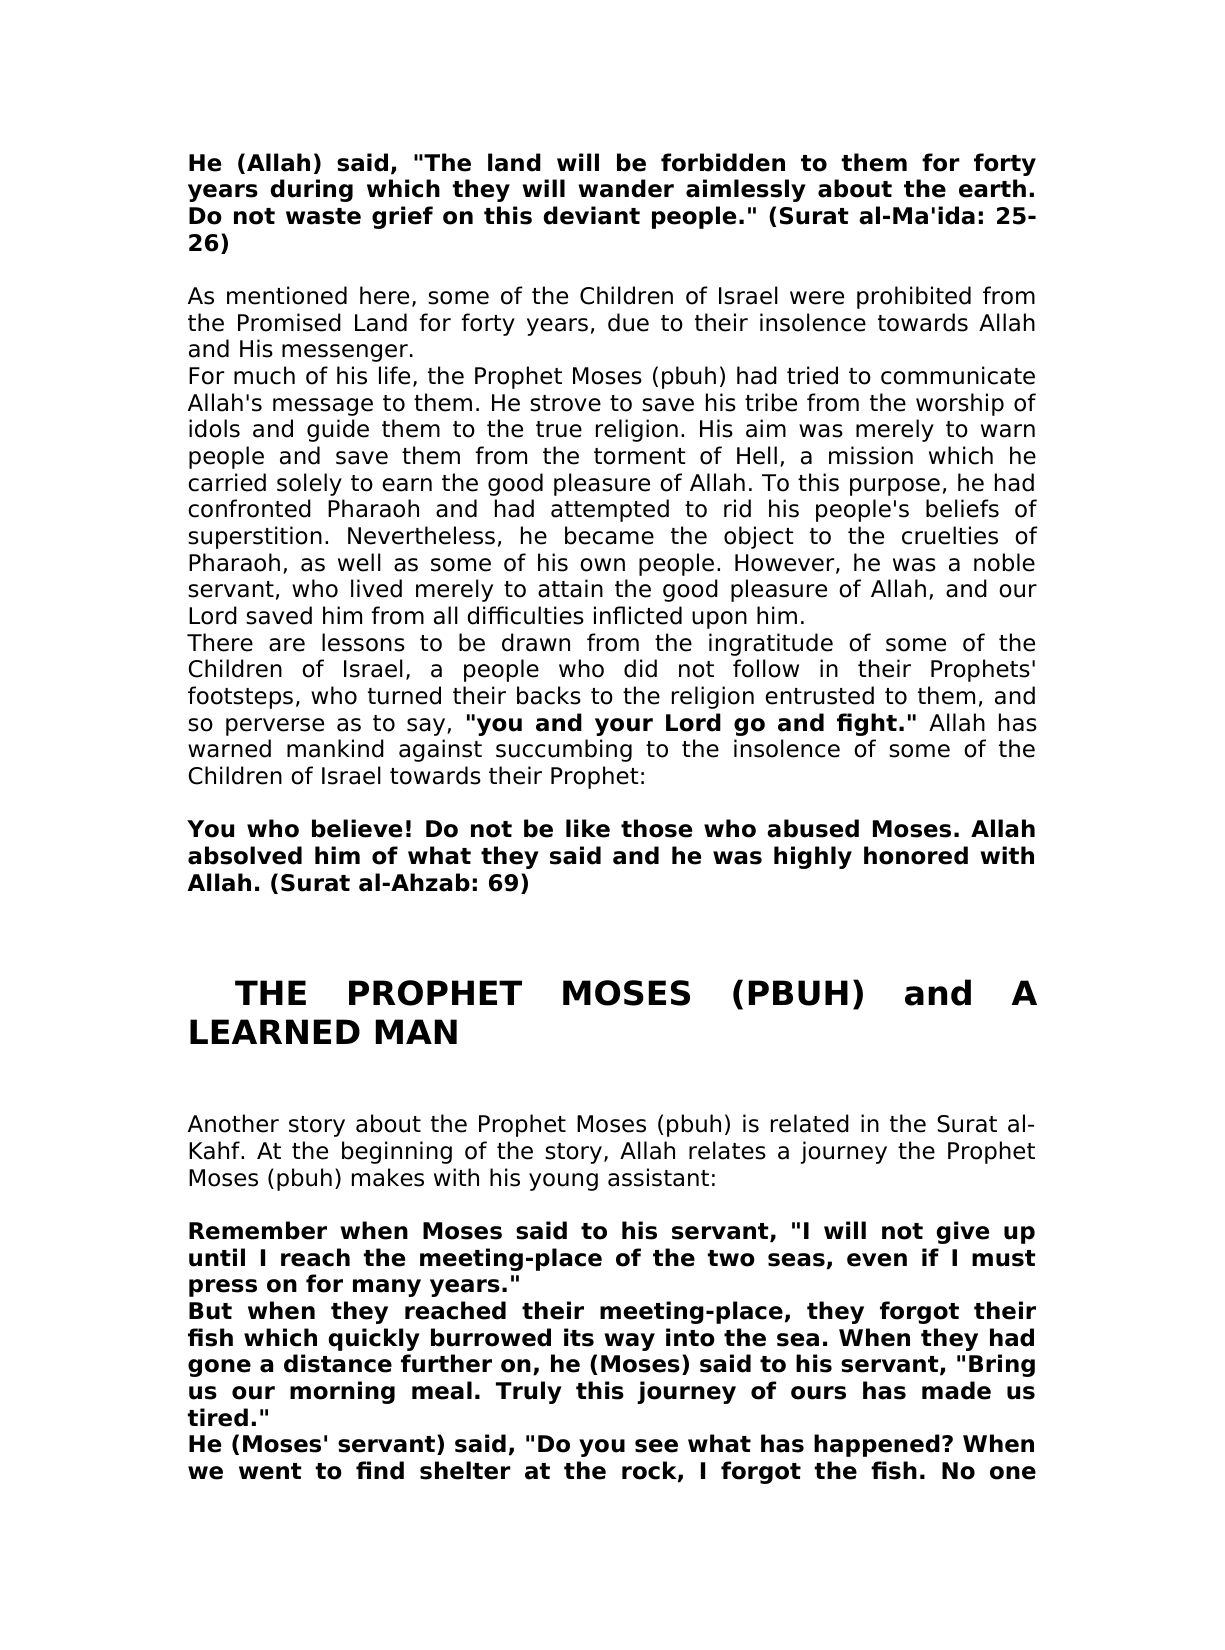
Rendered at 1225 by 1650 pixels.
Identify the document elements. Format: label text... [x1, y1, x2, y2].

text THE PROPHET MOSES (PBUH) and A LEARNED MAN [187, 974, 1037, 1052]
text You who believe! Do not be like those who abused Moses. Allah absolved him of what they said and he was highly honored with Allah. (Surat al-Ahzab: 69) [187, 817, 1037, 897]
text But when they reached their meeting-place, they forgot their fish which quickly burrowed its way into the sea. When they had gone a distance further on, he (Moses) said to his servant, "Bring us our morning meal. Truly this journey of ours has made us tired." [187, 1298, 1037, 1431]
text As mentioned here, some of the Children of Israel were prohibited from the Promised Land for forty years, due to their insolence towards Allah and His messenger. [187, 283, 1037, 363]
text For much of his life, the Prophet Moses (pbuh) had tried to communicate Allah's message to them. He strove to save his tribe from the worship of idols and guide them to the true religion. His aim was merely to warn people and save them from the torment of Hell, a mission which he carried solely to earn the good pleasure of Allah. To this purpose, he had confronted Pharaoh and had attempted to rid his people's beliefs of superstition. Nevertheless, he became the object to the cruelties of Pharaoh, as well as some of his own people. However, he was a noble servant, who lived merely to attain the good pleasure of Allah, and our Lord saved him from all difficulties inflicted upon him. [187, 363, 1037, 630]
text Remember when Moses said to his servant, "I will not give up until I reach the meeting-place of the two seas, even if I must press on for many years." [187, 1218, 1037, 1298]
text He (Moses' servant) said, "Do you see what has happened? When we went to find shelter at the rock, I forgot the fish. No one [187, 1431, 1037, 1485]
text He (Allah) said, "The land will be forbidden to them for forty years during which they will wander aimlessly about the earth. Do not waste grief on this deviant people." (Surat al-Ma'ida: 25-26) [187, 150, 1037, 257]
text Another story about the Prophet Moses (pbuh) is related in the Surat al-Kahf. At the beginning of the story, Allah relates a journey the Prophet Moses (pbuh) makes with his young assistant: [187, 1111, 1037, 1191]
text There are lessons to be drawn from the ingratitude of some of the Children of Israel, a people who did not follow in their Prophets' footsteps, who turned their backs to the religion entrusted to them, and so perverse as to say, "you and your Lord go and fight." Allah has warned mankind against succumbing to the insolence of some of the Children of Israel towards their Prophet: [187, 630, 1037, 790]
